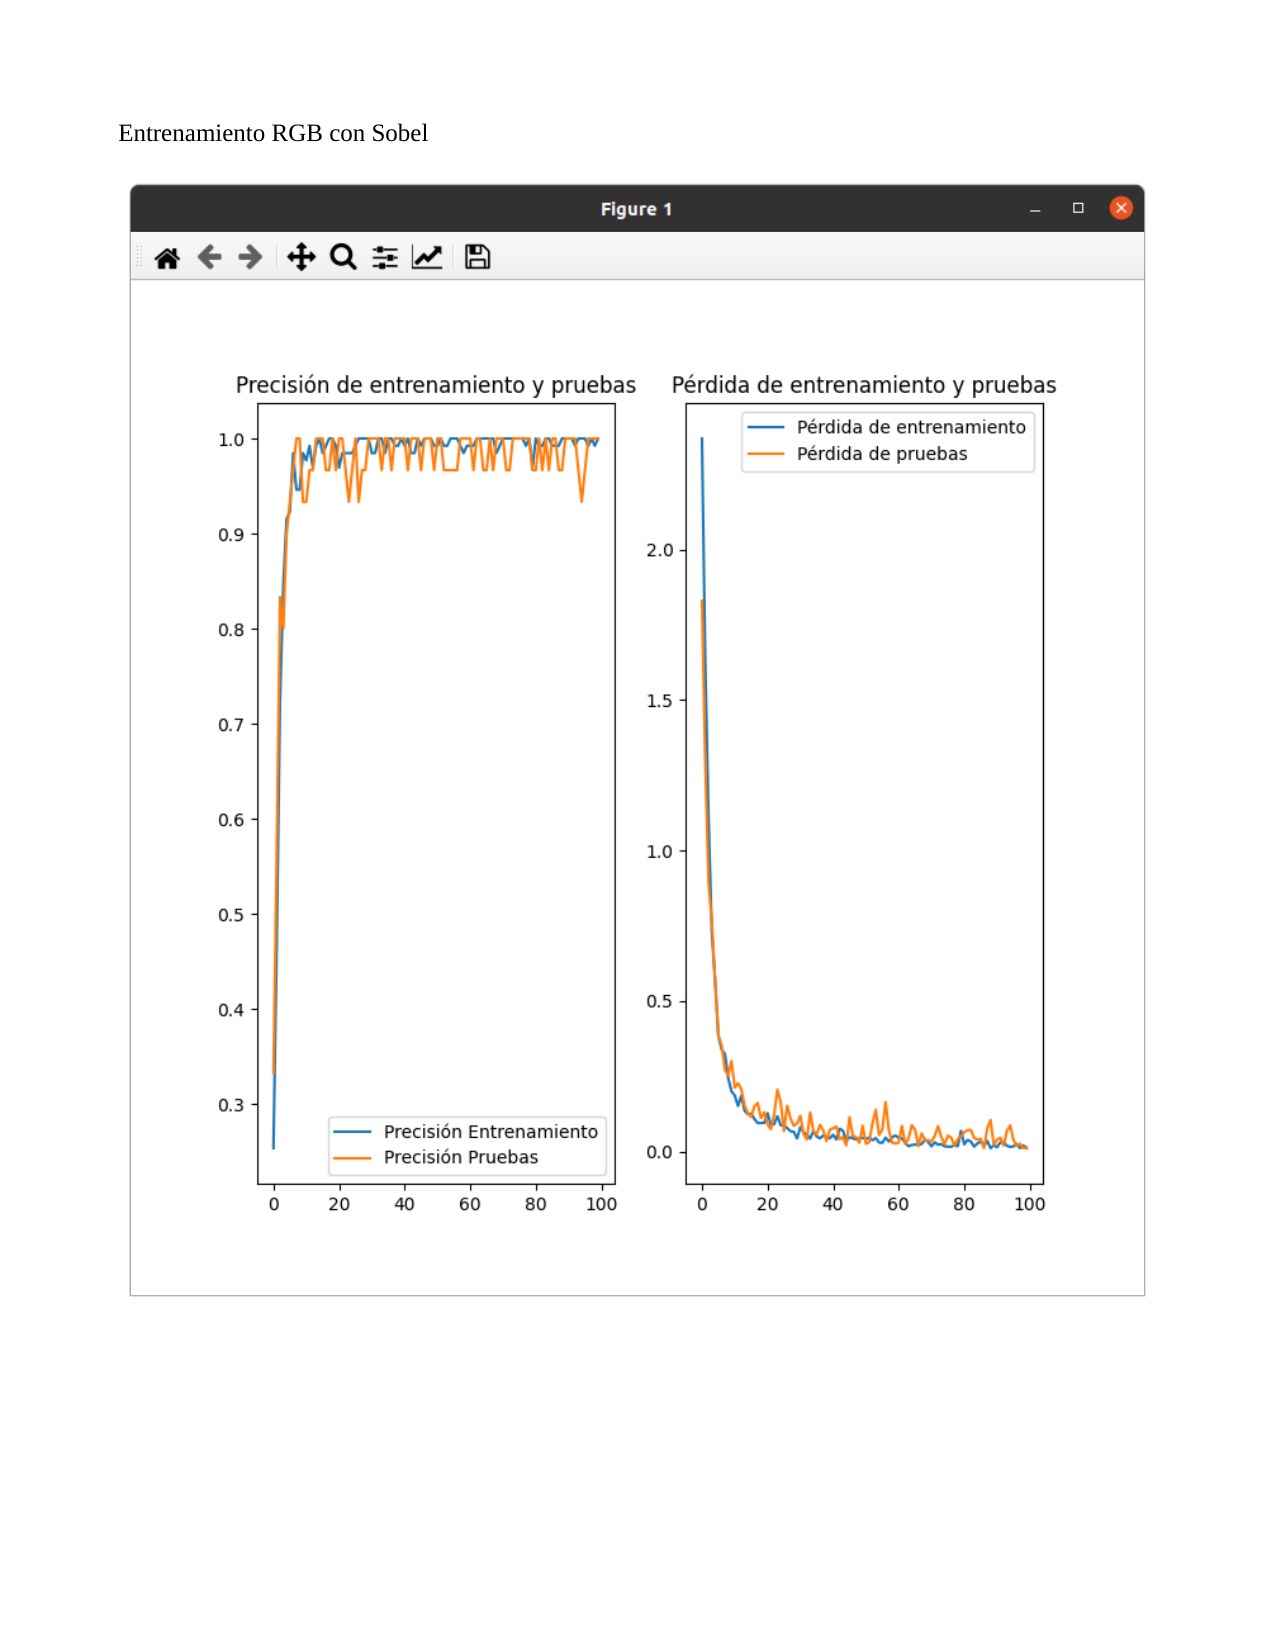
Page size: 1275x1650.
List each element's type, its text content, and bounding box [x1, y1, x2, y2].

picture [118, 175, 1157, 1308]
text Entrenamiento RGB con Sobel [118, 118, 1157, 147]
